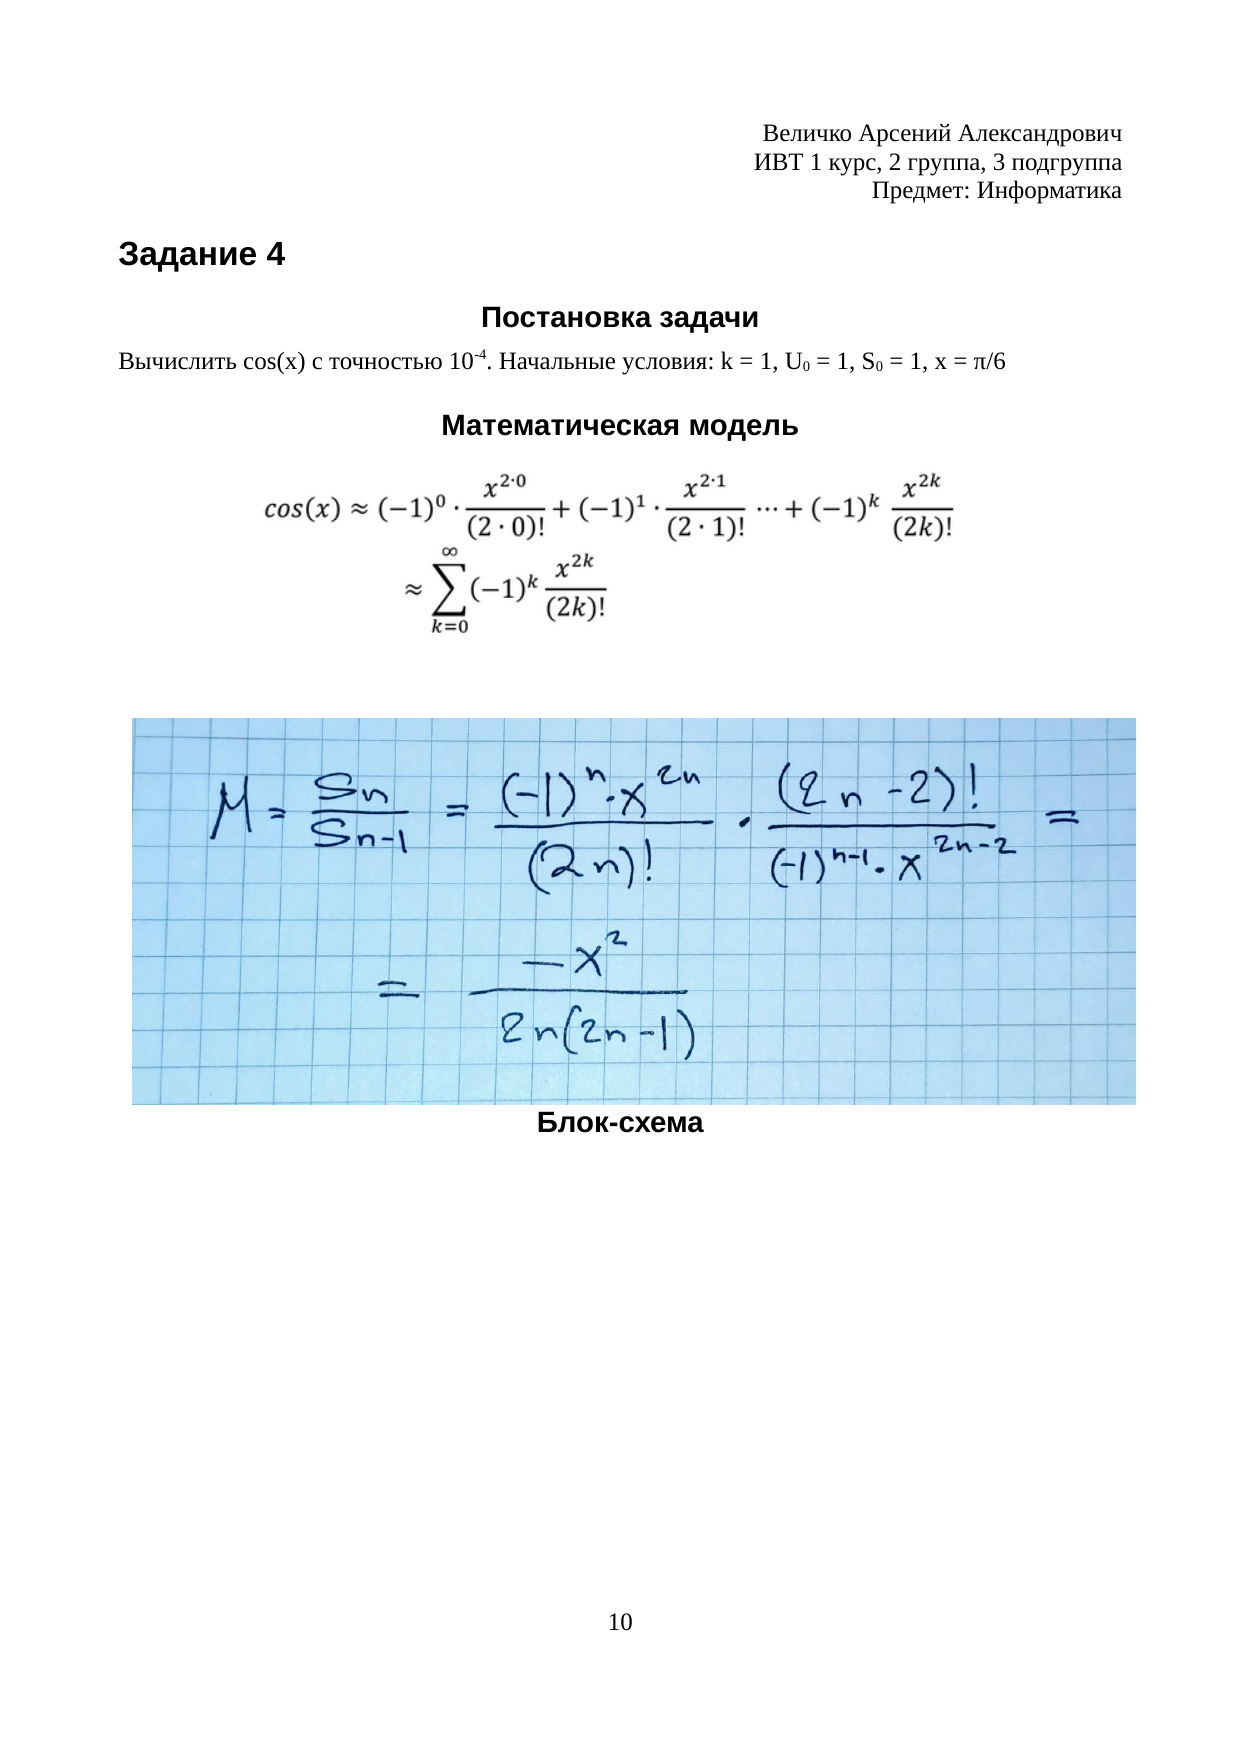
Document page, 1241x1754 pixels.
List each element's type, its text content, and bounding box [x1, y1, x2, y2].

subtitle Постановка задачи [118, 299, 1122, 333]
picture [255, 454, 986, 653]
subtitle Математическая модель [118, 408, 1122, 442]
text Вычислить cos(x) с точностью 10-4. Начальные условия: k = 1, U0 = 1, S0 = 1, x = π/6 [118, 346, 1122, 374]
subtitle Задание 4 [118, 234, 1122, 272]
subtitle Блок-схема [118, 714, 1122, 1138]
picture [132, 718, 1137, 1105]
